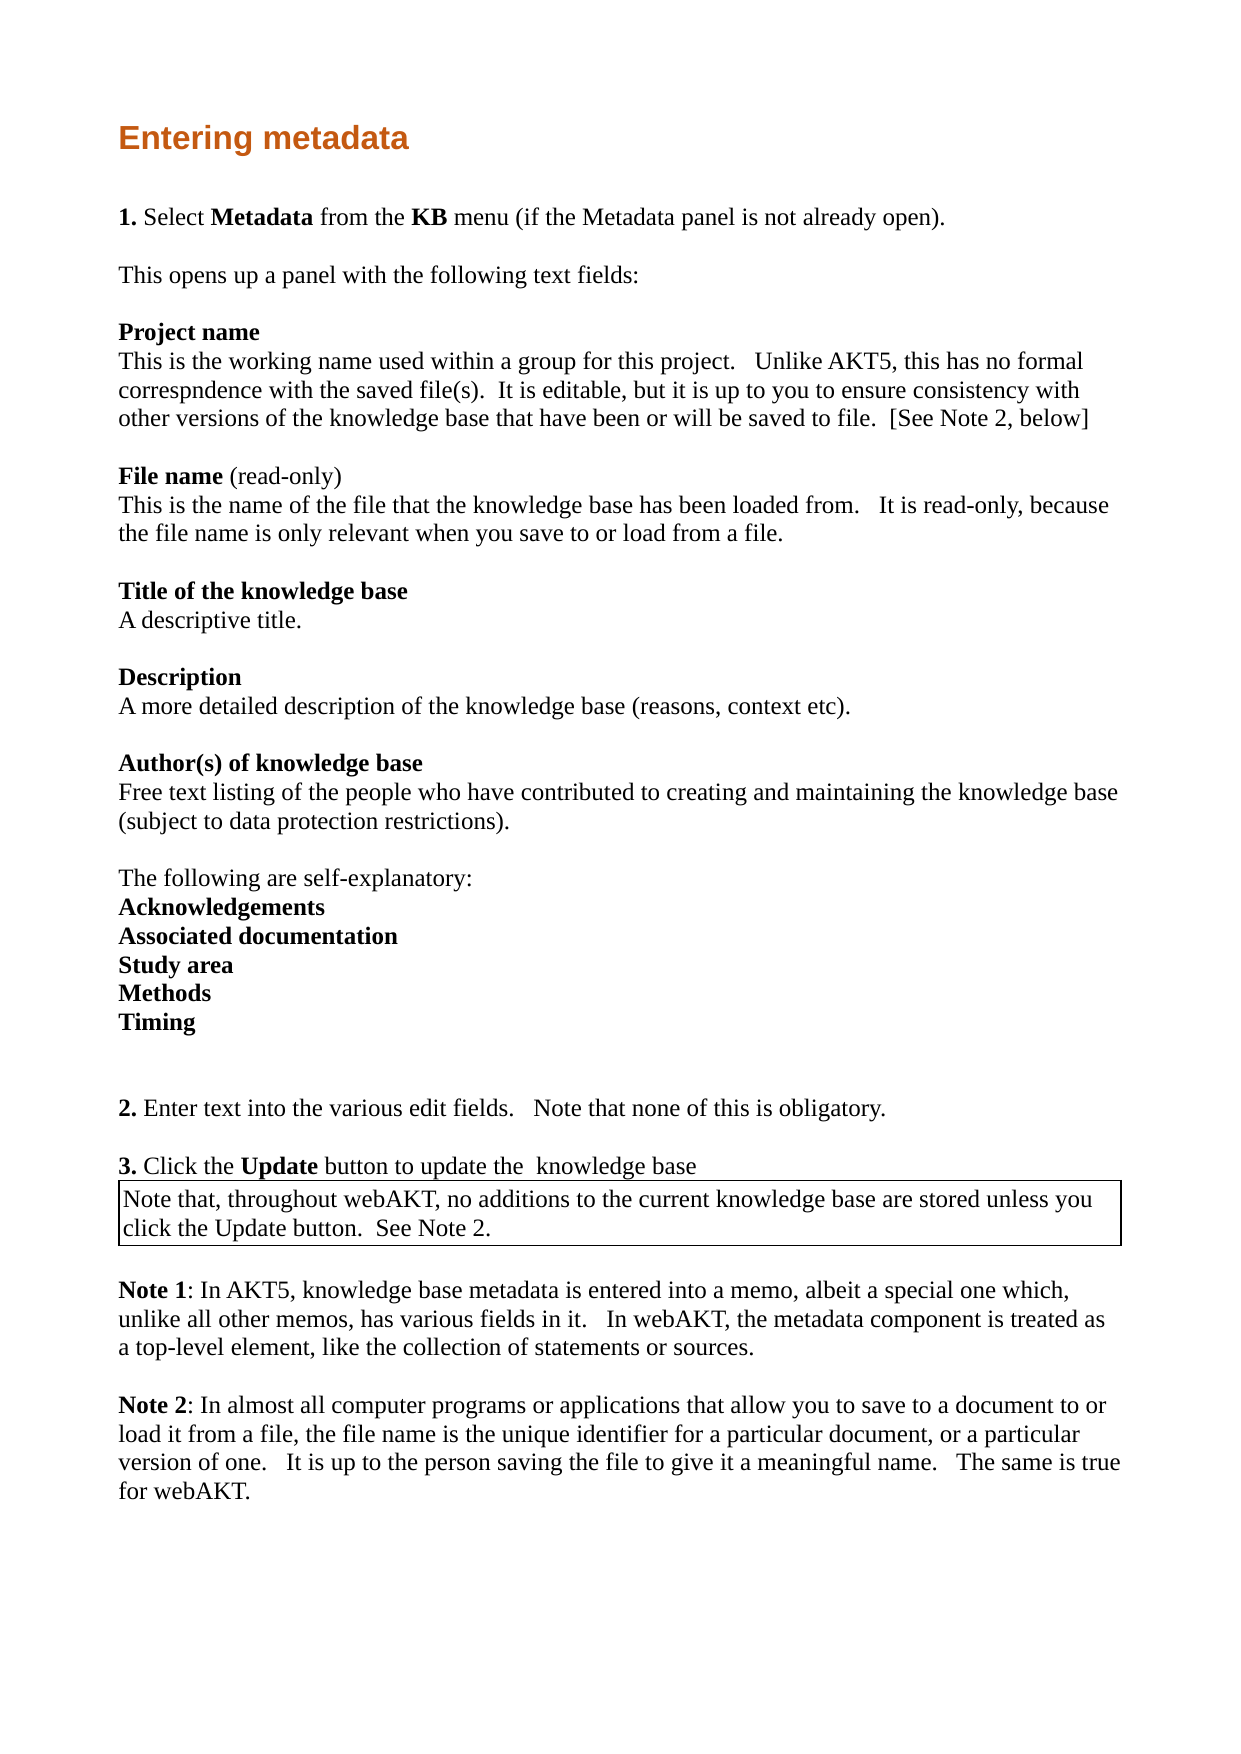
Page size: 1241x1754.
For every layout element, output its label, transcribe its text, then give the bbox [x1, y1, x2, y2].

text This is the name of the file that the knowledge base has been loaded from. It is read-only, because the file name is only relevant when you save to or load from a file. [118, 490, 1122, 547]
text Description [118, 662, 1122, 691]
text The following are self-explanatory: [118, 863, 1122, 892]
text Acknowledgements [118, 892, 1122, 921]
text 2. Enter text into the various edit fields. Note that none of this is obligatory. [118, 1093, 1122, 1122]
text Project name [118, 317, 1122, 346]
text Title of the knowledge base [118, 576, 1122, 605]
text Author(s) of knowledge base [118, 748, 1122, 777]
text Note 2: In almost all computer programs or applications that allow you to save to a document to or load it from a file, the file name is the unique identifier for a particular document, or a particular version of one. It is up to the person saving the file to give it a meaningful name. The same is true for webAKT. [118, 1390, 1122, 1505]
text 1. Select Metadata from the KB menu (if the Metadata panel is not already open). [118, 202, 1122, 231]
text Free text listing of the people who have contributed to creating and maintaining the knowledge base (subject to data protection restrictions). [118, 777, 1122, 835]
text A more detailed description of the knowledge base (reasons, context etc). [118, 691, 1122, 720]
text Methods [118, 978, 1122, 1007]
text A descriptive title. [118, 605, 1122, 633]
text Note that, throughout webAKT, no additions to the current knowledge base are stored unless you click the Update button. See Note 2. [120, 1181, 1120, 1245]
text This opens up a panel with the following text fields: [118, 260, 1122, 288]
text This is the working name used within a group for this project. Unlike AKT5, this has no formal correspndence with the saved file(s). It is editable, but it is up to you to ensure consistency with other versions of the knowledge base that have been or will be saved to file. [See Note 2, below] [118, 346, 1122, 432]
text Note 1: In AKT5, knowledge base metadata is entered into a memo, albeit a special one which, unlike all other memos, has various fields in it. In webAKT, the metadata component is treated as a top-level element, like the collection of statements or sources. [118, 1275, 1122, 1361]
text Associated documentation [118, 921, 1122, 950]
text File name (read-only) [118, 461, 1122, 490]
text Study area [118, 950, 1122, 978]
subtitle Entering metadata [118, 118, 1122, 157]
text 3. Click the Update button to update the knowledge base [118, 1151, 1122, 1180]
text Timing [118, 1007, 1122, 1036]
